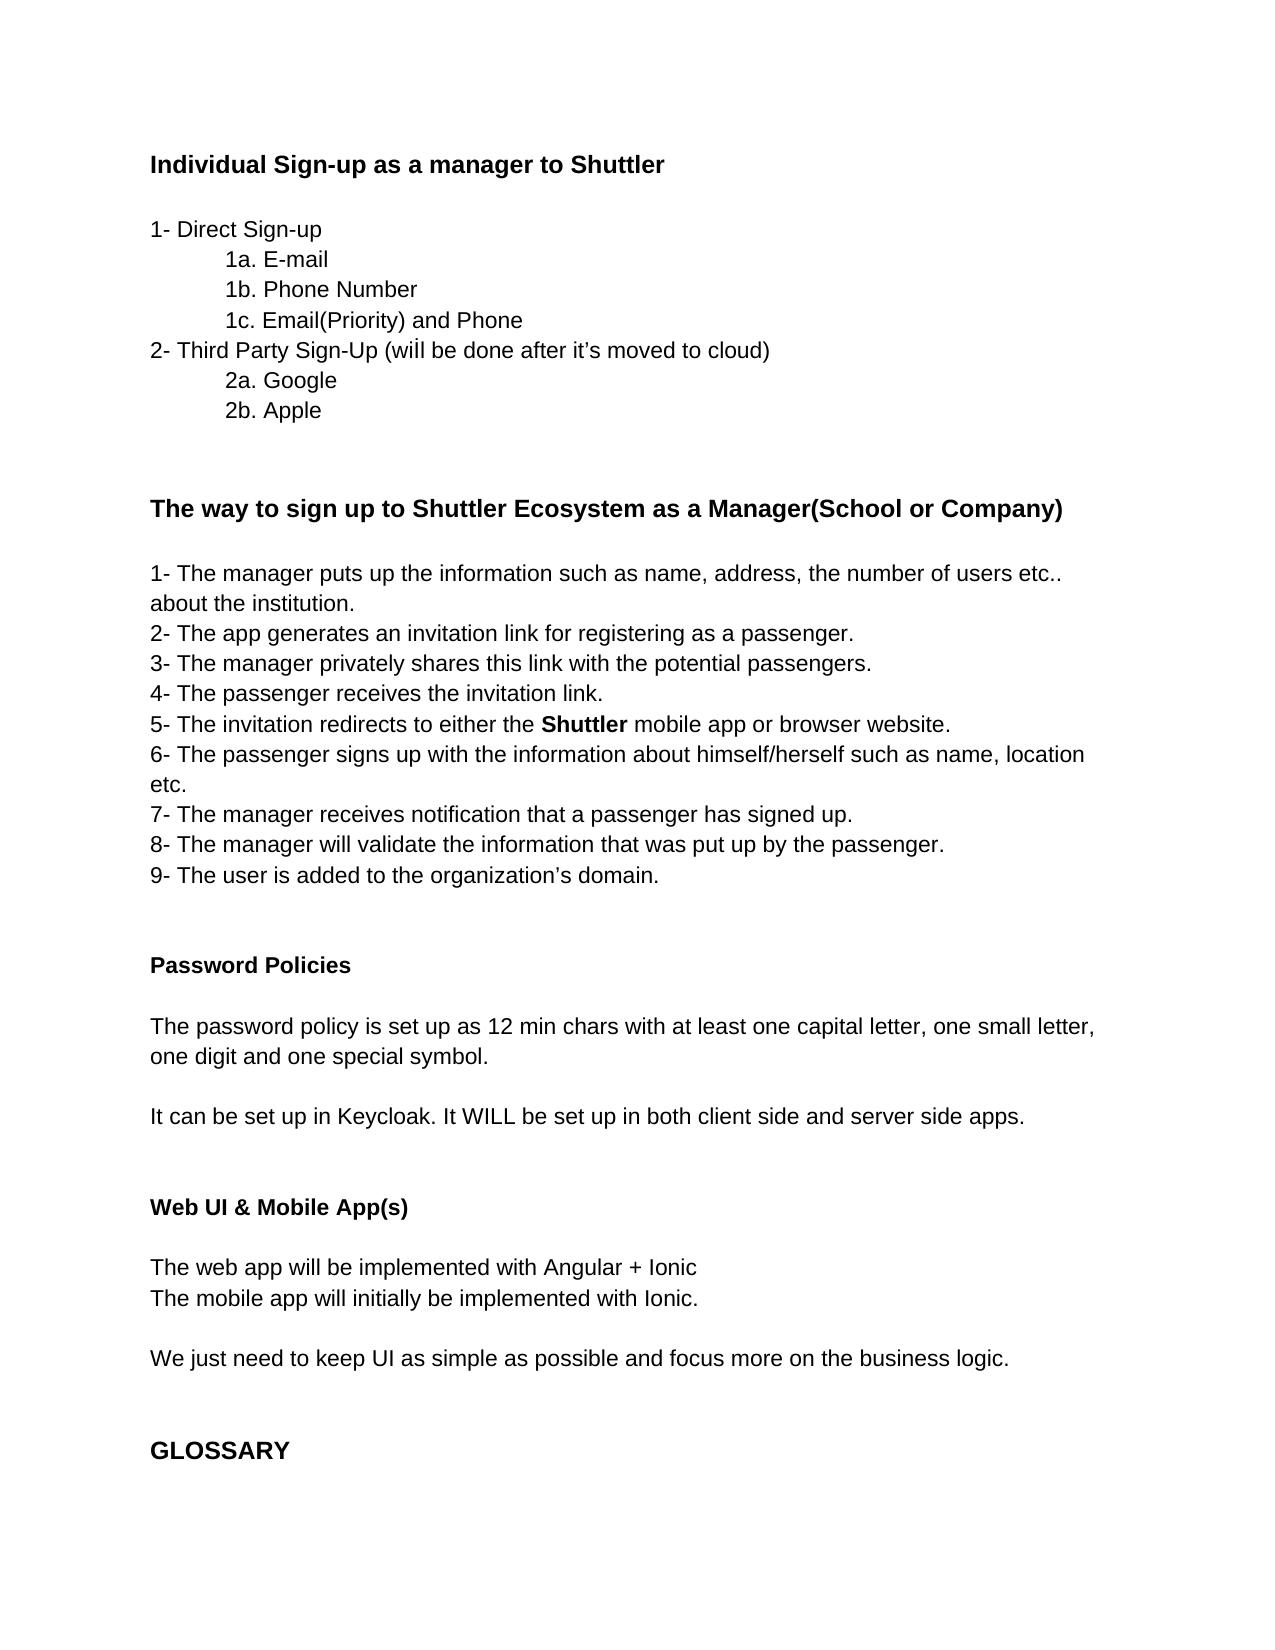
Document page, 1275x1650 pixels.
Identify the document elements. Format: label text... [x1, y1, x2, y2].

text 2- The app generates an invitation link for registering as a passenger. [150, 620, 1125, 646]
text Individual Sign-up as a manager to Shuttler [150, 150, 1125, 179]
text 1- Direct Sign-up [150, 216, 1125, 242]
text The way to sign up to Shuttler Ecosystem as a Manager(School or Company) [150, 493, 1125, 522]
text 5- The invitation redirects to either the Shuttler mobile app or browser website. [150, 711, 1125, 737]
text 8- The manager will validate the information that was put up by the passenger. [150, 831, 1125, 858]
text 1a. E-mail [150, 246, 1125, 273]
text 4- The passenger receives the invitation link. [150, 680, 1125, 707]
text 6- The passenger signs up with the information about himself/herself such as name, location etc. [150, 741, 1125, 797]
text 9- The user is added to the organization’s domain. [150, 862, 1125, 888]
text 1b. Phone Number [150, 276, 1125, 303]
text The password policy is set up as 12 min chars with at least one capital letter, one small letter, one digit and one special symbol. It can be set up in Keycloak. It WILL be set up in both client side and server side apps. [150, 1013, 1125, 1130]
text Password Policies [150, 952, 1125, 979]
text 2- Third Party Sign-Up (wiİl be done after it’s moved to cloud) [150, 337, 1125, 363]
text 2a. Google [150, 367, 1125, 393]
text Web UI & Mobile App(s) The web app will be implemented with Angular + Ionic The mobile app will initially be implemented with Ionic. [150, 1194, 1125, 1311]
text 7- The manager receives notification that a passenger has signed up. [150, 801, 1125, 828]
text We just need to keep UI as simple as possible and focus more on the business logic. [150, 1315, 1125, 1371]
text GLOSSARY [150, 1436, 1125, 1464]
text 3- The manager privately shares this link with the potential passengers. [150, 650, 1125, 677]
text 2b. Apple [150, 397, 1125, 424]
text 1c. Email(Priority) and Phone [150, 307, 1125, 333]
text 1- The manager puts up the information such as name, address, the number of users etc.. about the institution. [150, 559, 1125, 616]
